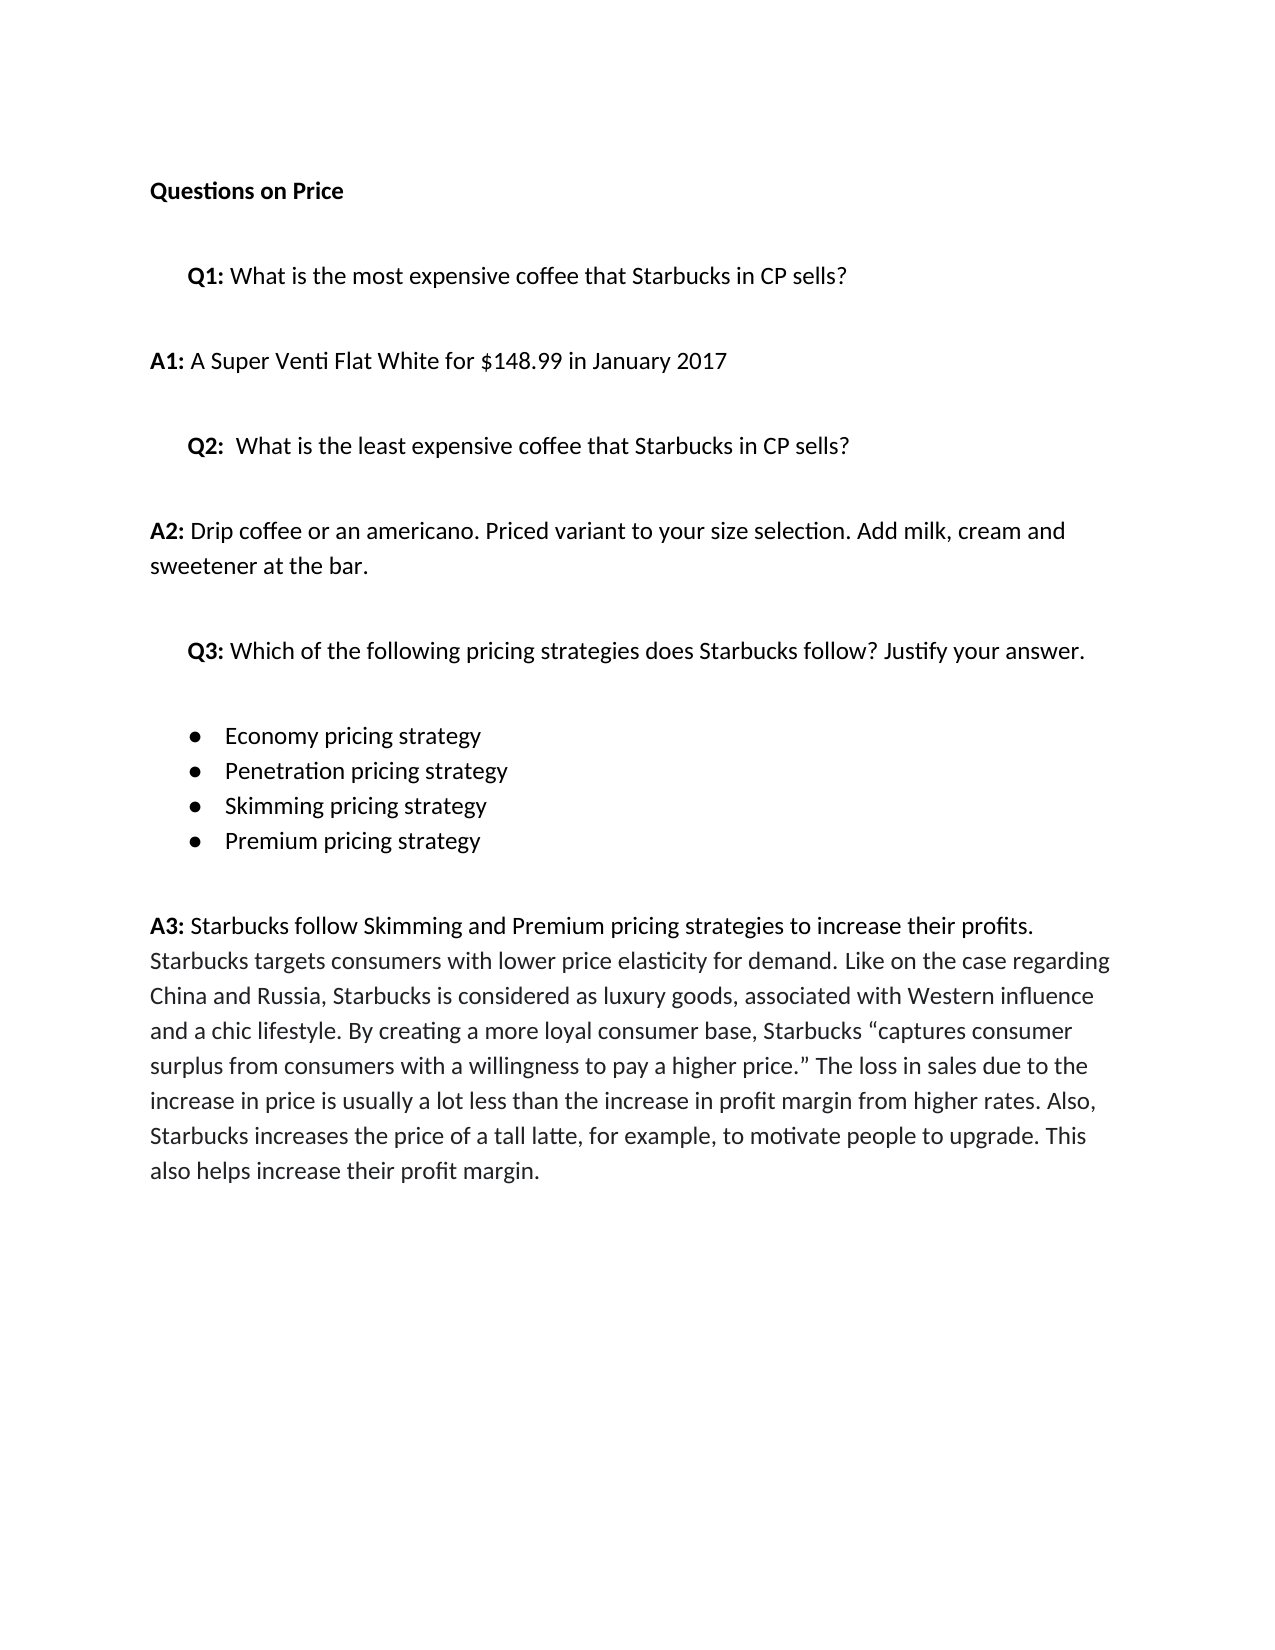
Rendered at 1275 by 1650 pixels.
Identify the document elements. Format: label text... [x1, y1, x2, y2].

list Economy pricing strategy [187, 720, 1125, 751]
text A3: Starbucks follow Skimming and Premium pricing strategies to increase their profits. Starbucks targets consumers with lower price elasticity for demand. Like on the case regarding China and Russia, Starbucks is considered as luxury goods, associated with Western influence and a chic lifestyle. By creating a more loyal consumer base, Starbucks “captures consumer surplus from consumers with a willingness to pay a higher price.” The loss in sales due to the increase in price is usually a lot less than the increase in profit margin from higher rates. Also, Starbucks increases the price of a tall latte, for example, to motivate people to upgrade. This also helps increase their profit margin. [150, 910, 1125, 1186]
list Penetration pricing strategy [187, 755, 1125, 786]
list Premium pricing strategy [187, 825, 1125, 856]
text Q3: Which of the following pricing strategies does Starbucks follow? Justify your answer. [187, 635, 1125, 666]
list Skimming pricing strategy [187, 790, 1125, 821]
text Questions on Price [150, 175, 1125, 206]
text Q1: What is the most expensive coffee that Starbucks in CP sells? [187, 260, 1125, 291]
text Q2: What is the least expensive coffee that Starbucks in CP sells? [187, 430, 1125, 461]
text A2: Drip coffee or an americano. Priced variant to your size selection. Add milk, cream and sweetener at the bar. [150, 515, 1125, 581]
text A1: A Super Venti Flat White for $148.99 in January 2017 [150, 345, 1125, 376]
